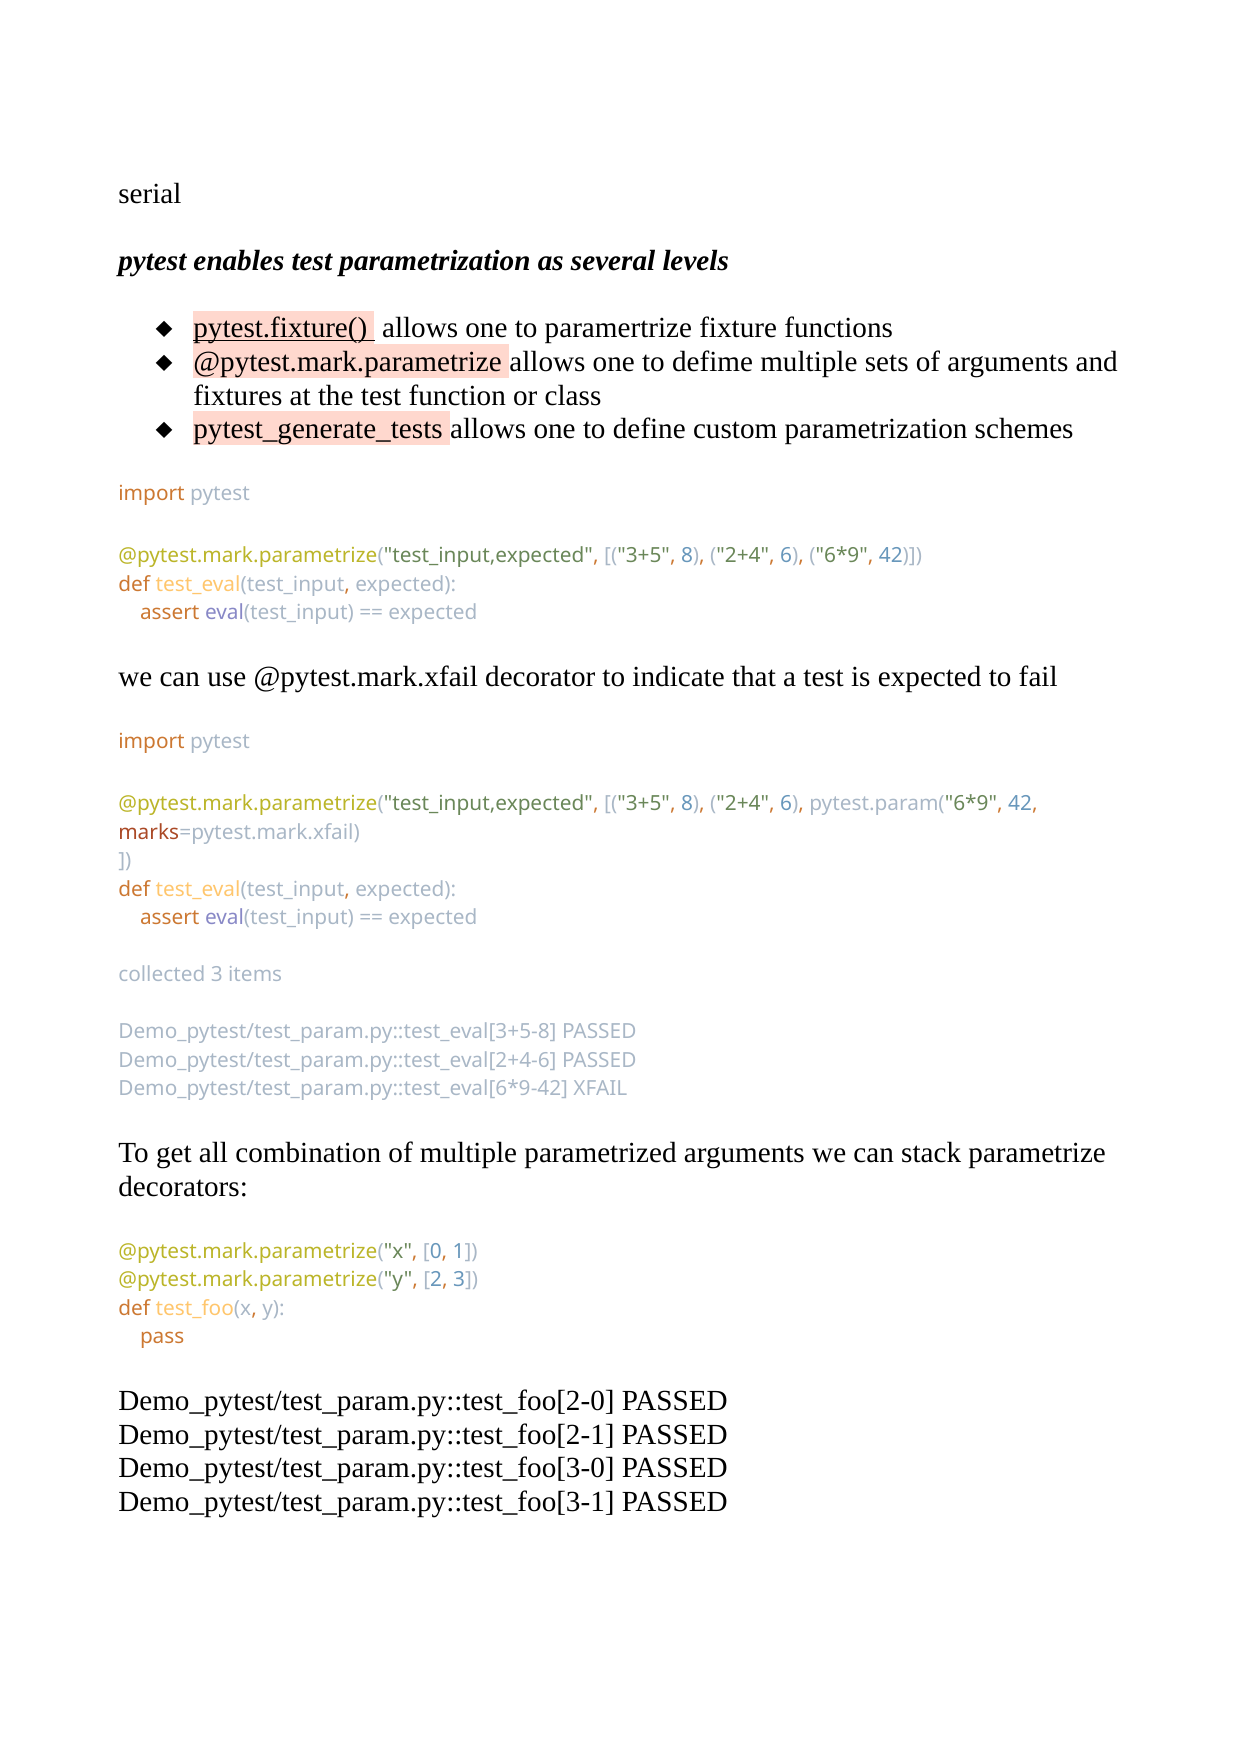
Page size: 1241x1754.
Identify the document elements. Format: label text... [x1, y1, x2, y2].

text @pytest.mark.parametrize("x", [0, 1]) @pytest.mark.parametrize("y", [2, 3]) def test_foo(x, y): pass [118, 1236, 1122, 1350]
text Demo_pytest/test_param.py::test_eval[3+5-8] PASSED [118, 1017, 1122, 1045]
text Demo_pytest/test_param.py::test_eval[2+4-6] PASSED [118, 1045, 1122, 1073]
text collected 3 items [118, 959, 1122, 988]
list pytest_generate_tests allows one to define custom parametrization schemes [156, 411, 1122, 445]
list pytest.fixture() allows one to paramertrize fixture functions [156, 311, 1122, 344]
text ]) def test_eval(test_input, expected): assert eval(test_input) == expected [118, 845, 1122, 931]
text @pytest.mark.parametrize("test_input,expected", [("3+5", 8), ("2+4", 6), pytest.param("6*9", 42, marks=pytest.mark.xfail) [118, 788, 1122, 845]
text import pytest [118, 478, 1122, 541]
text Demo_pytest/test_param.py::test_foo[2-0] PASSED [118, 1383, 1122, 1417]
text Demo_pytest/test_param.py::test_eval[6*9-42] XFAIL [118, 1073, 1122, 1102]
text To get all combination of multiple parametrized arguments we can stack parametrize decorators: [118, 1135, 1122, 1202]
text we can use @pytest.mark.xfail decorator to indicate that a test is expected to fail [118, 659, 1122, 693]
text Demo_pytest/test_param.py::test_foo[2-1] PASSED [118, 1417, 1122, 1450]
text import pytest [118, 726, 1122, 788]
text serial [118, 176, 1122, 210]
list @pytest.mark.parametrize allows one to defime multiple sets of arguments and fixtures at the test function or class [156, 344, 1122, 411]
text Demo_pytest/test_param.py::test_foo[3-1] PASSED [118, 1484, 1122, 1517]
text pytest enables test parametrization as several levels [118, 243, 1122, 277]
text @pytest.mark.parametrize("test_input,expected", [("3+5", 8), ("2+4", 6), ("6*9", 42)]) def test_eval(test_input, expected): assert eval(test_input) == expected [118, 541, 1122, 626]
text Demo_pytest/test_param.py::test_foo[3-0] PASSED [118, 1450, 1122, 1484]
